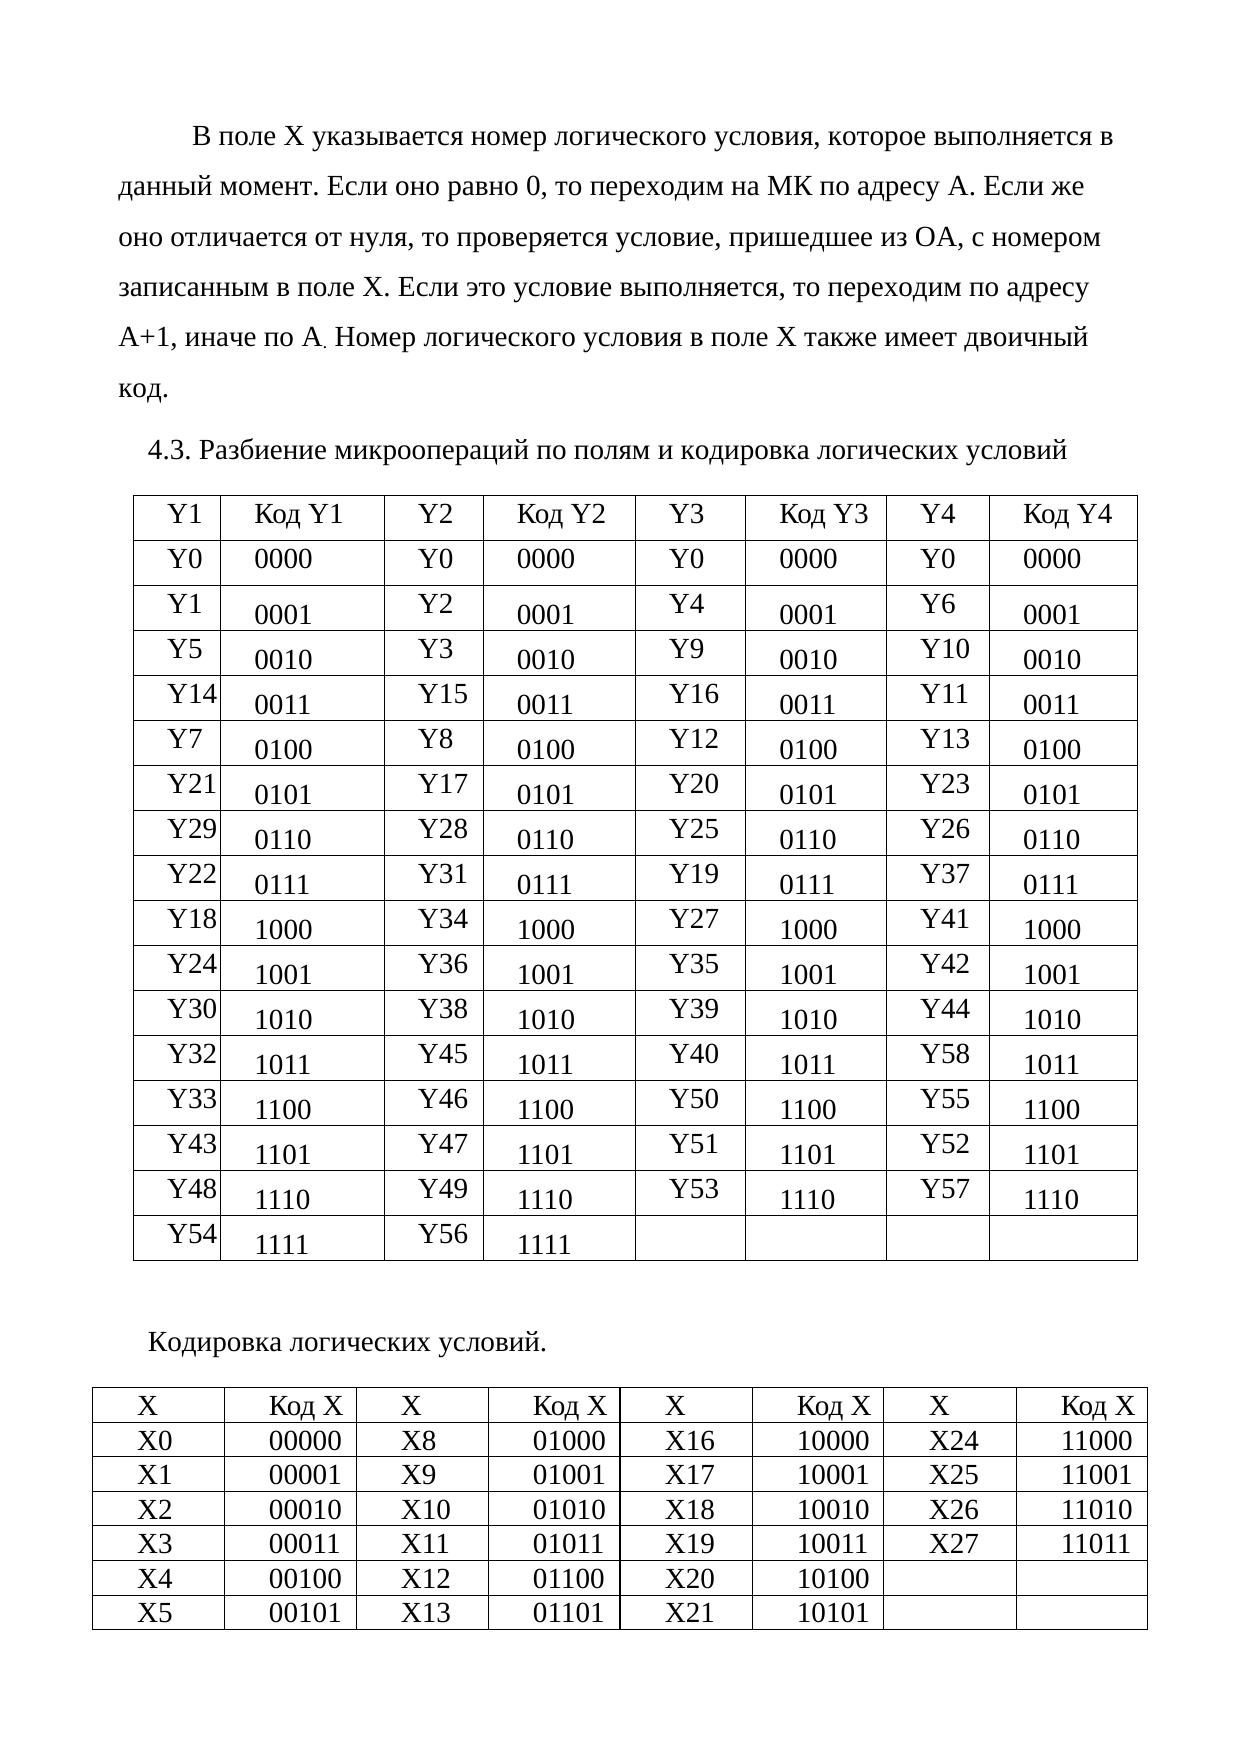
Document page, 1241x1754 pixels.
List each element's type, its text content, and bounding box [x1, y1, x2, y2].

table_cell Y39 [636, 991, 745, 1035]
table_header X [93, 1388, 224, 1422]
table_header Y1 [134, 496, 220, 540]
table_cell 1011 [990, 1036, 1137, 1080]
table_cell 1000 [484, 901, 635, 945]
table_cell Y56 [385, 1216, 483, 1260]
table_cell Y26 [887, 811, 989, 855]
table_cell 0010 [484, 631, 635, 675]
table_cell 0001 [990, 586, 1137, 630]
table_cell 0101 [990, 766, 1137, 810]
table_cell X16 [621, 1423, 752, 1456]
table_header X [357, 1388, 488, 1422]
table_cell [1017, 1561, 1147, 1594]
table_cell 0010 [221, 631, 384, 675]
table_cell X0 [93, 1423, 224, 1456]
table_cell 1010 [990, 991, 1137, 1035]
table_cell 1010 [221, 991, 384, 1035]
table_cell 1100 [746, 1081, 886, 1125]
table_cell Y8 [385, 721, 483, 765]
table_cell X5 [93, 1596, 224, 1629]
table_cell Y27 [636, 901, 745, 945]
table_cell 1011 [484, 1036, 635, 1080]
table_cell Y48 [134, 1171, 220, 1215]
table_cell X25 [884, 1457, 1016, 1491]
table_cell 10001 [753, 1457, 883, 1491]
table_cell Y12 [636, 721, 745, 765]
table_cell 1100 [990, 1081, 1137, 1125]
table_cell 0111 [990, 856, 1137, 900]
table_cell 0010 [990, 631, 1137, 675]
table_cell Y30 [134, 991, 220, 1035]
table_cell [636, 1216, 745, 1260]
text Кодировка логических условий. [148, 1324, 1122, 1358]
table_cell 1110 [221, 1171, 384, 1215]
table_cell Y16 [636, 676, 745, 720]
table_cell [884, 1596, 1016, 1629]
table_cell Y36 [385, 946, 483, 990]
table_cell [884, 1561, 1016, 1594]
table_cell Y43 [134, 1126, 220, 1170]
table_cell 1010 [746, 991, 886, 1035]
table_cell 1110 [746, 1171, 886, 1215]
table_cell X17 [621, 1457, 752, 1491]
table_header Y2 [385, 496, 483, 540]
table_cell 1101 [746, 1126, 886, 1170]
table_cell 0011 [484, 676, 635, 720]
table_cell 0100 [221, 721, 384, 765]
table_cell Y0 [134, 541, 220, 585]
table_cell 01001 [489, 1457, 619, 1491]
table_cell X18 [621, 1492, 752, 1525]
table_cell 1001 [484, 946, 635, 990]
table_cell Y11 [887, 676, 989, 720]
table_cell Y4 [636, 586, 745, 630]
table_cell 0111 [746, 856, 886, 900]
table_cell Y32 [134, 1036, 220, 1080]
table_cell 0111 [484, 856, 635, 900]
table_cell Y51 [636, 1126, 745, 1170]
table_cell Y50 [636, 1081, 745, 1125]
table_cell 10000 [753, 1423, 883, 1456]
table_cell 1000 [990, 901, 1137, 945]
text 4.3. Разбиение микроопераций по полям и кодировка логических условий [148, 432, 1122, 466]
table_cell 01011 [489, 1526, 619, 1560]
table_cell 0011 [746, 676, 886, 720]
table_cell Y0 [636, 541, 745, 585]
table_cell Y10 [887, 631, 989, 675]
table_cell Y52 [887, 1126, 989, 1170]
table_cell 1101 [990, 1126, 1137, 1170]
table_cell X24 [884, 1423, 1016, 1456]
table_cell 10101 [753, 1596, 883, 1629]
table_cell Y6 [887, 586, 989, 630]
table_cell 0000 [221, 541, 384, 585]
table_cell [990, 1216, 1137, 1260]
table_cell Y18 [134, 901, 220, 945]
table_header Код Y3 [746, 496, 886, 540]
table_cell Y47 [385, 1126, 483, 1170]
table_cell 0001 [221, 586, 384, 630]
table_header Код Х [1017, 1388, 1147, 1422]
table_cell Y23 [887, 766, 989, 810]
table_cell Y34 [385, 901, 483, 945]
table_cell Y58 [887, 1036, 989, 1080]
table_cell Y29 [134, 811, 220, 855]
table_cell 0011 [221, 676, 384, 720]
table_cell 00101 [225, 1596, 356, 1629]
table_cell Y15 [385, 676, 483, 720]
table_header Код Y1 [221, 496, 384, 540]
table_header Код Y4 [990, 496, 1137, 540]
table_cell 0011 [990, 676, 1137, 720]
table_cell [1017, 1596, 1147, 1629]
table_cell Y28 [385, 811, 483, 855]
table_cell 0100 [484, 721, 635, 765]
table_cell Y35 [636, 946, 745, 990]
table_cell 0110 [746, 811, 886, 855]
table_cell 1111 [484, 1216, 635, 1260]
table_cell Y21 [134, 766, 220, 810]
table_cell Y40 [636, 1036, 745, 1080]
table_cell 1011 [746, 1036, 886, 1080]
table_cell 00001 [225, 1457, 356, 1491]
table_cell 00011 [225, 1526, 356, 1560]
table_cell Y0 [385, 541, 483, 585]
table_cell Y37 [887, 856, 989, 900]
table_cell X26 [884, 1492, 1016, 1525]
table_cell Y38 [385, 991, 483, 1035]
table_header Код Х [753, 1388, 883, 1422]
table_cell Y25 [636, 811, 745, 855]
table_cell X13 [357, 1596, 488, 1629]
table_cell 1110 [990, 1171, 1137, 1215]
table_cell 0110 [221, 811, 384, 855]
table_cell 0000 [990, 541, 1137, 585]
table_cell Y5 [134, 631, 220, 675]
table_cell X12 [357, 1561, 488, 1594]
table_cell 11001 [1017, 1457, 1147, 1491]
table_cell [746, 1216, 886, 1260]
table_cell Y44 [887, 991, 989, 1035]
table_cell 1010 [484, 991, 635, 1035]
table_cell 10100 [753, 1561, 883, 1594]
table_cell Y22 [134, 856, 220, 900]
table_header Код Х [489, 1388, 619, 1422]
table_cell Y17 [385, 766, 483, 810]
table_cell Y55 [887, 1081, 989, 1125]
table_cell Y7 [134, 721, 220, 765]
table_cell [887, 1216, 989, 1260]
table_cell 1101 [484, 1126, 635, 1170]
table_cell Y0 [887, 541, 989, 585]
table_cell Y42 [887, 946, 989, 990]
table_header Код Y2 [484, 496, 635, 540]
table_cell 1110 [484, 1171, 635, 1215]
table_cell 0101 [221, 766, 384, 810]
table_cell X27 [884, 1526, 1016, 1560]
table_cell 0100 [746, 721, 886, 765]
table_cell 1100 [484, 1081, 635, 1125]
table_cell 1100 [221, 1081, 384, 1125]
table_cell 10011 [753, 1526, 883, 1560]
table_cell X11 [357, 1526, 488, 1560]
table_cell 1000 [746, 901, 886, 945]
table_cell 0000 [746, 541, 886, 585]
table_cell X19 [621, 1526, 752, 1560]
table_cell 00100 [225, 1561, 356, 1594]
table_cell 1001 [746, 946, 886, 990]
table_header X [621, 1388, 752, 1422]
table_cell Y49 [385, 1171, 483, 1215]
table_cell Y2 [385, 586, 483, 630]
table_cell Y53 [636, 1171, 745, 1215]
table_cell X10 [357, 1492, 488, 1525]
table_cell 0100 [990, 721, 1137, 765]
table_header Y3 [636, 496, 745, 540]
table_cell X2 [93, 1492, 224, 1525]
table_cell 0110 [484, 811, 635, 855]
table_cell 11011 [1017, 1526, 1147, 1560]
table_cell 0111 [221, 856, 384, 900]
table_cell 01000 [489, 1423, 619, 1456]
table_cell Y46 [385, 1081, 483, 1125]
text В поле Х указывается номер логического условия, которое выполняется в данный момент. Если оно равно 0, то переходим на МК по адресу A. Если же оно отличается от нуля, то проверяется условие, пришедшее из ОА, с номером записанным в поле Х. Если это условие выполняется, то переходим по адресу A+1, иначе по A. Номер логического условия в поле Х также имеет двоичный код. [118, 118, 1122, 403]
table_header Код Х [225, 1388, 356, 1422]
table_cell 0110 [990, 811, 1137, 855]
table_cell 0001 [746, 586, 886, 630]
table_cell 0001 [484, 586, 635, 630]
table_cell Y54 [134, 1216, 220, 1260]
table_cell Y19 [636, 856, 745, 900]
table_cell 00000 [225, 1423, 356, 1456]
table_cell 0101 [484, 766, 635, 810]
table_cell 11010 [1017, 1492, 1147, 1525]
table_header X [884, 1388, 1016, 1422]
table_cell Y9 [636, 631, 745, 675]
table_cell 10010 [753, 1492, 883, 1525]
table_header Y4 [887, 496, 989, 540]
table_cell Y13 [887, 721, 989, 765]
table_cell X4 [93, 1561, 224, 1594]
table_cell 1101 [221, 1126, 384, 1170]
table_cell 1001 [221, 946, 384, 990]
table_cell 1000 [221, 901, 384, 945]
table_cell 0101 [746, 766, 886, 810]
table_cell Y41 [887, 901, 989, 945]
table_cell Y57 [887, 1171, 989, 1215]
table_cell 0010 [746, 631, 886, 675]
table_cell X21 [621, 1596, 752, 1629]
table_cell 1111 [221, 1216, 384, 1260]
table_cell X3 [93, 1526, 224, 1560]
table_cell Y33 [134, 1081, 220, 1125]
table_cell Y31 [385, 856, 483, 900]
table_cell 01101 [489, 1596, 619, 1629]
table_cell X8 [357, 1423, 488, 1456]
table_cell 01100 [489, 1561, 619, 1594]
table_cell X20 [621, 1561, 752, 1594]
table_cell 01010 [489, 1492, 619, 1525]
table_cell 1001 [990, 946, 1137, 990]
table_cell X1 [93, 1457, 224, 1491]
table_cell Y14 [134, 676, 220, 720]
table_cell 11000 [1017, 1423, 1147, 1456]
table_cell Y1 [134, 586, 220, 630]
table_cell 0000 [484, 541, 635, 585]
table_cell Y20 [636, 766, 745, 810]
table_cell Y45 [385, 1036, 483, 1080]
table_cell 00010 [225, 1492, 356, 1525]
table_cell Y3 [385, 631, 483, 675]
table_cell Y24 [134, 946, 220, 990]
table_cell X9 [357, 1457, 488, 1491]
table_cell 1011 [221, 1036, 384, 1080]
